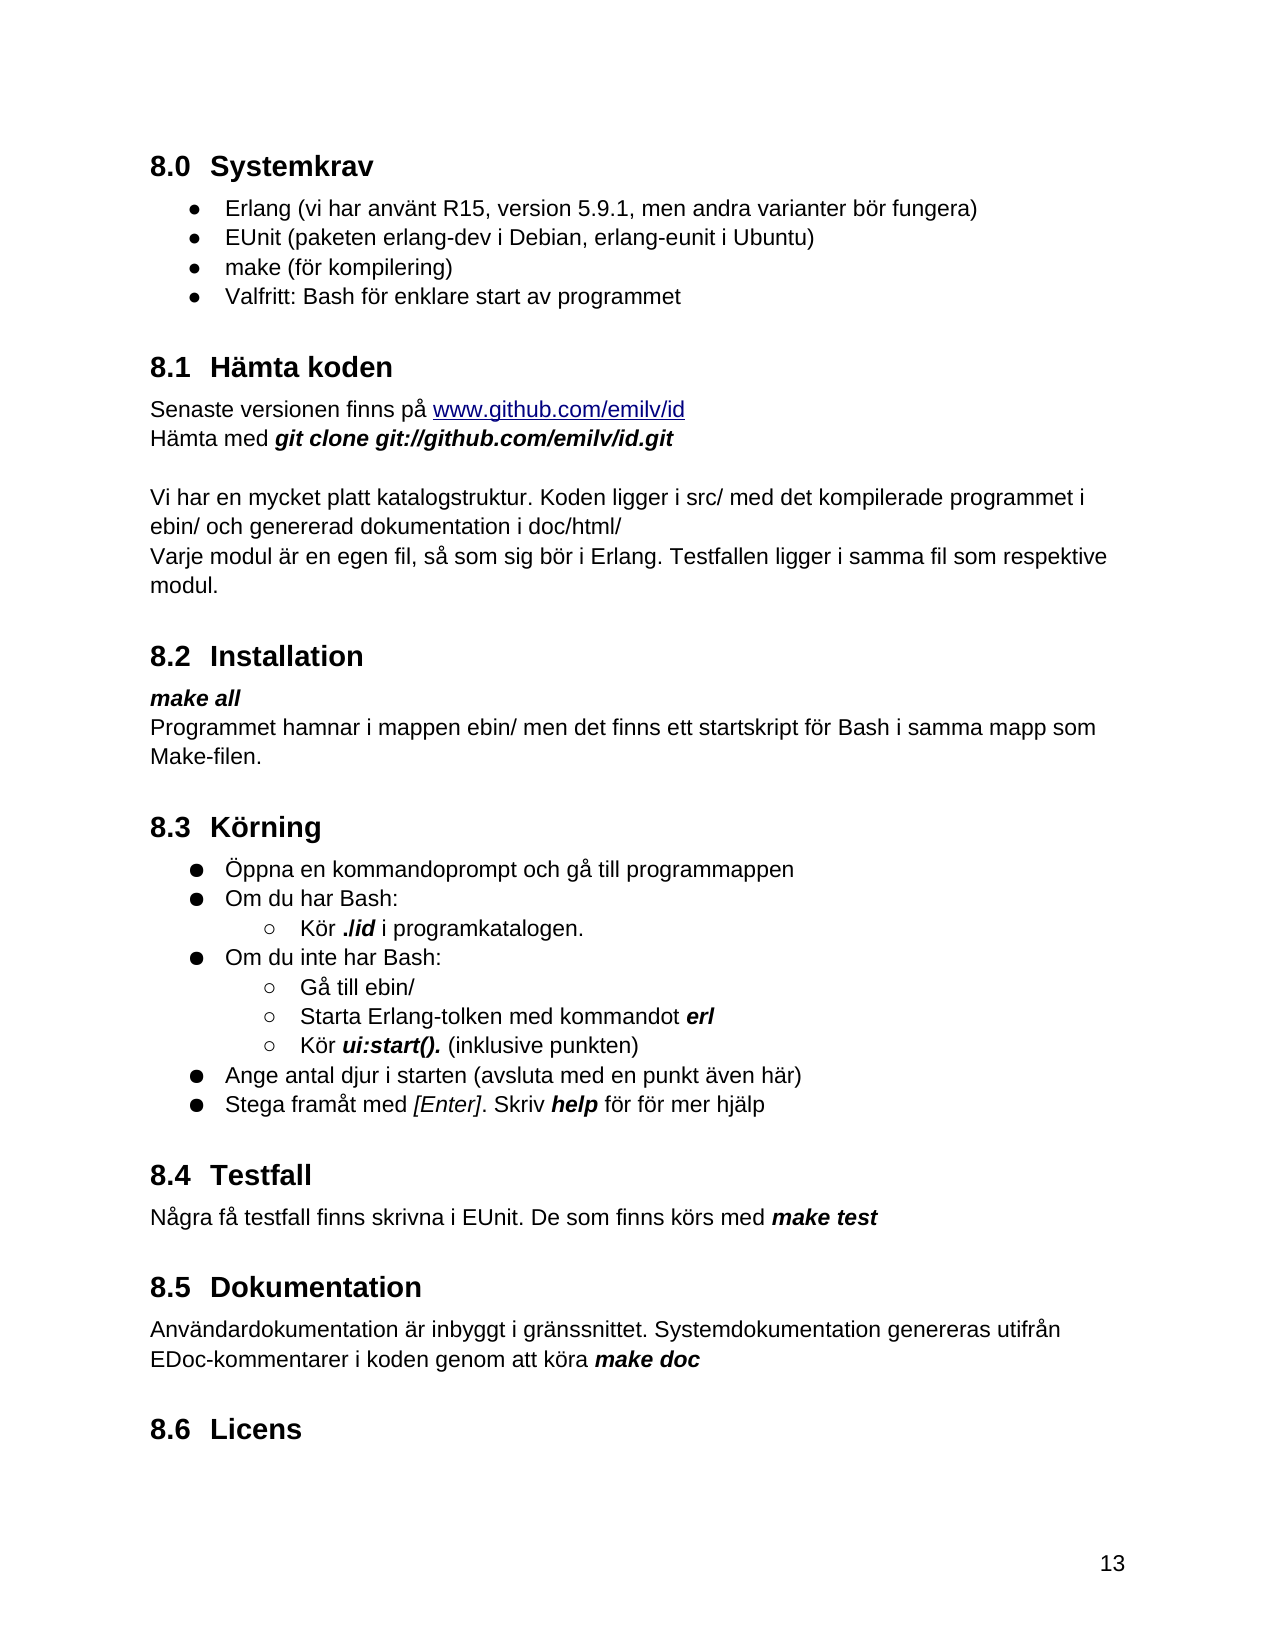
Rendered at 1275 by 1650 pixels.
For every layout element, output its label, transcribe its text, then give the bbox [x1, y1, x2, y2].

text Senaste versionen finns på www.github.com/emilv/id [150, 396, 1125, 422]
text Varje modul är en egen fil, så som sig bör i Erlang. Testfallen ligger i samma fil som respektive modul. [150, 543, 1125, 598]
list make (för kompilering) [187, 254, 1125, 280]
subtitle Licens [150, 1413, 1125, 1446]
subtitle Hämta koden [150, 351, 1125, 383]
subtitle Dokumentation [150, 1271, 1125, 1304]
list Kör ./id i programkatalogen. [262, 915, 1125, 941]
text make all [150, 685, 1125, 711]
subtitle Systemkrav [150, 150, 1125, 183]
text Hämta med git clone git://github.com/emilv/id.git [150, 426, 1125, 451]
list Erlang (vi har använt R15, version 5.9.1, men andra varianter bör fungera) [187, 196, 1125, 221]
text Programmet hamnar i mappen ebin/ men det finns ett startskript för Bash i samma mapp som Make-filen. [150, 715, 1125, 770]
list Om du inte har Bash: [187, 945, 1125, 970]
list Om du har Bash: [187, 886, 1125, 912]
list Valfritt: Bash för enklare start av programmet [187, 284, 1125, 309]
list Ange antal djur i starten (avsluta med en punkt även här) [187, 1062, 1125, 1088]
list Stega framåt med [Enter]. Skriv help för för mer hjälp [187, 1092, 1125, 1117]
text Några få testfall finns skrivna i EUnit. De som finns körs med make test [150, 1204, 1125, 1230]
subtitle Körning [150, 811, 1125, 843]
list Starta Erlang-tolken med kommandot erl [262, 1003, 1125, 1029]
subtitle Testfall [150, 1158, 1125, 1191]
subtitle Installation [150, 639, 1125, 672]
list Kör ui:start(). (inklusive punkten) [262, 1033, 1125, 1058]
text Vi har en mycket platt katalogstruktur. Koden ligger i src/ med det kompilerade programmet i ebin/ och genererad dokumentation i doc/html/ [150, 484, 1125, 539]
list Gå till ebin/ [262, 974, 1125, 1000]
list Öppna en kommandoprompt och gå till programmappen [187, 857, 1125, 882]
list EUnit (paketen erlang-dev i Debian, erlang-eunit i Ubuntu) [187, 225, 1125, 251]
text Användardokumentation är inbyggt i gränssnittet. Systemdokumentation genereras utifrån EDoc-kommentarer i koden genom att köra make doc [150, 1317, 1125, 1372]
